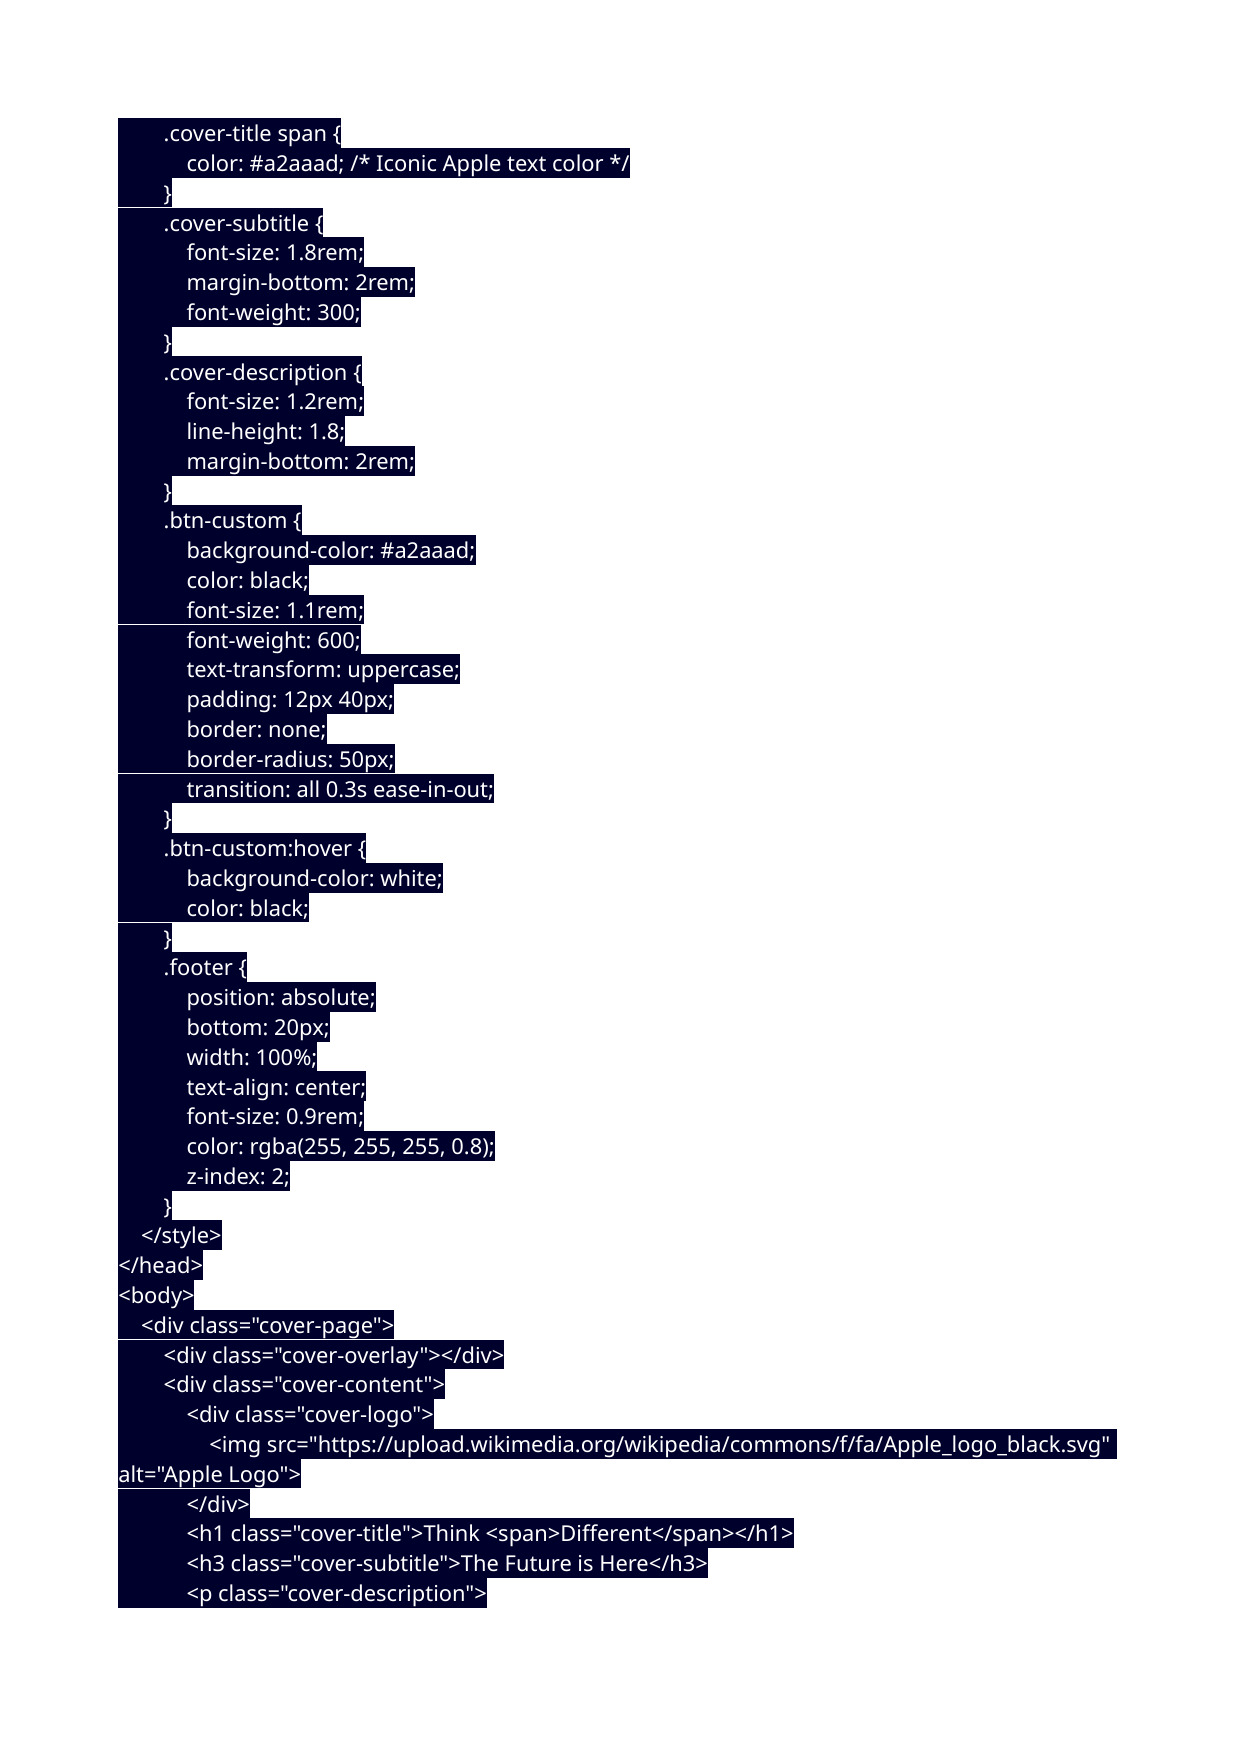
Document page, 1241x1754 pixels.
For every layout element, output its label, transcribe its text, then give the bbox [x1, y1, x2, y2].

text .btn-custom:hover { [118, 833, 1122, 863]
text font-size: 0.9rem; [118, 1101, 1122, 1131]
text background-color: #a2aaad; [118, 535, 1122, 565]
text .footer { [118, 952, 1122, 982]
text bottom: 20px; [118, 1012, 1122, 1042]
text } [118, 922, 1122, 952]
text } [118, 803, 1122, 833]
text font-weight: 600; [118, 624, 1122, 654]
text color: black; [118, 893, 1122, 922]
text text-align: center; [118, 1071, 1122, 1101]
text </head> [118, 1250, 1122, 1280]
text </div> [118, 1488, 1122, 1518]
text .btn-custom { [118, 505, 1122, 535]
text <h1 class="cover-title">Think <span>Different</span></h1> [118, 1518, 1122, 1548]
text .cover-description { [118, 356, 1122, 386]
text transition: all 0.3s ease-in-out; [118, 773, 1122, 803]
text color: rgba(255, 255, 255, 0.8); [118, 1131, 1122, 1161]
text margin-bottom: 2rem; [118, 446, 1122, 476]
text <p class="cover-description"> [118, 1578, 1122, 1608]
text } [118, 476, 1122, 505]
text border-radius: 50px; [118, 744, 1122, 773]
text font-weight: 300; [118, 297, 1122, 327]
text .cover-title span { [118, 118, 1122, 148]
text } [118, 178, 1122, 207]
text font-size: 1.8rem; [118, 237, 1122, 267]
text <body> [118, 1280, 1122, 1310]
text <h3 class="cover-subtitle">The Future is Here</h3> [118, 1548, 1122, 1578]
text <div class="cover-logo"> [118, 1399, 1122, 1429]
text line-height: 1.8; [118, 416, 1122, 446]
text <div class="cover-page"> [118, 1310, 1122, 1339]
text margin-bottom: 2rem; [118, 267, 1122, 297]
text <div class="cover-content"> [118, 1369, 1122, 1399]
text width: 100%; [118, 1042, 1122, 1071]
text color: #a2aaad; /* Iconic Apple text color */ [118, 148, 1122, 178]
text text-transform: uppercase; [118, 654, 1122, 684]
text z-index: 2; [118, 1161, 1122, 1191]
text background-color: white; [118, 863, 1122, 893]
text </style> [118, 1220, 1122, 1250]
text } [118, 327, 1122, 356]
text padding: 12px 40px; [118, 684, 1122, 714]
text .cover-subtitle { [118, 207, 1122, 237]
text <img src="https://upload.wikimedia.org/wikipedia/commons/f/fa/Apple_logo_black.svg" alt="Apple Logo"> [118, 1429, 1122, 1488]
text font-size: 1.2rem; [118, 386, 1122, 416]
text font-size: 1.1rem; [118, 595, 1122, 624]
text } [118, 1191, 1122, 1220]
text border: none; [118, 714, 1122, 744]
text color: black; [118, 565, 1122, 595]
text position: absolute; [118, 982, 1122, 1012]
text <div class="cover-overlay"></div> [118, 1339, 1122, 1369]
